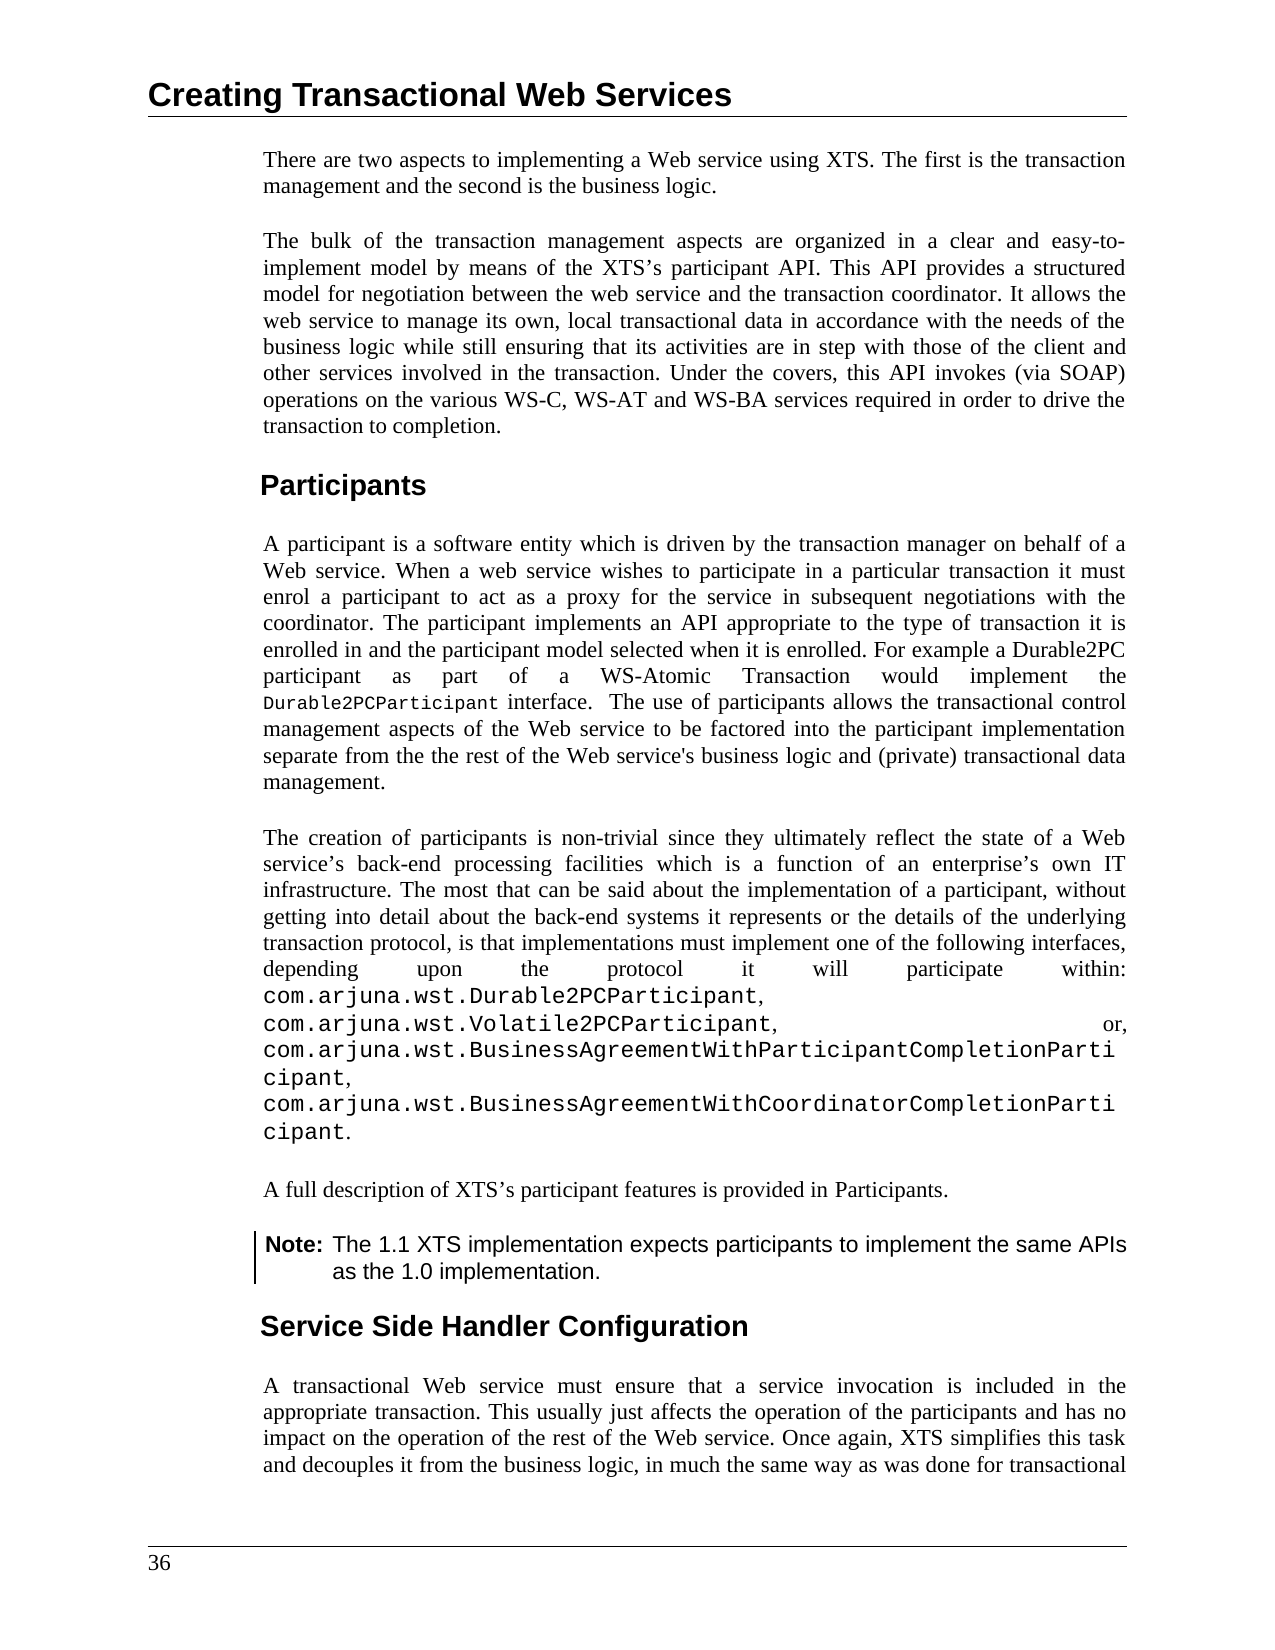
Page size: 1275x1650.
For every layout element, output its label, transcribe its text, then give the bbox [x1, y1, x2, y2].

subtitle Participants [148, 468, 1127, 501]
subtitle Creating Transactional Web Services [148, 75, 1127, 116]
text There are two aspects to implementing a Web service using XTS. The first is the transaction management and the second is the business logic. [263, 146, 1127, 198]
list The 1.1 XTS implementation expects participants to implement the same APIs as the 1.0 implementation. [256, 1231, 1127, 1284]
text A full description of XTS’s participant features is provided in Participants. [263, 1176, 1127, 1202]
text A participant is a software entity which is driven by the transaction manager on behalf of a Web service. When a web service wishes to participate in a particular transaction it must enrol a participant to act as a proxy for the service in subsequent negotiations with the coordinator. The participant implements an API appropriate to the type of transaction it is enrolled in and the participant model selected when it is enrolled. For example a Durable2PC participant as part of a WS-Atomic Transaction would implement the Durable2PCParticipant interface. The use of participants allows the transactional control management aspects of the Web service to be factored into the participant implementation separate from the the rest of the Web service's business logic and (private) transactional data management. [263, 530, 1127, 794]
text The bulk of the transaction management aspects are organized in a clear and easy-to-implement model by means of the XTS’s participant API. This API provides a structured model for negotiation between the web service and the transaction coordinator. It allows the web service to manage its own, local transactional data in accordance with the needs of the business logic while still ensuring that its activities are in step with those of the client and other services involved in the transaction. Under the covers, this API invokes (via SOAP) operations on the various WS-C, WS-AT and WS-BA services required in order to drive the transaction to completion. [263, 228, 1127, 438]
text A transactional Web service must ensure that a service invocation is included in the appropriate transaction. This usually just affects the operation of the participants and has no impact on the operation of the rest of the Web service. Once again, XTS simplifies this task and decouples it from the business logic, in much the same way as was done for transactional [263, 1372, 1127, 1477]
text The creation of participants is non-trivial since they ultimately reflect the state of a Web service’s back-end processing facilities which is a function of an enterprise’s own IT infrastructure. The most that can be said about the implementation of a participant, without getting into detail about the back-end systems it represents or the details of the underlying transaction protocol, is that implementations must implement one of the following interfaces, depending upon the protocol it will participate within: com.arjuna.wst.Durable2PCParticipant, com.arjuna.wst.Volatile2PCParticipant, or, com.arjuna.wst.BusinessAgreementWithParticipantCompletionParticipant, com.arjuna.wst.BusinessAgreementWithCoordinatorCompletionParticipant. [263, 824, 1127, 1147]
subtitle Service Side Handler Configuration [148, 1309, 1127, 1342]
